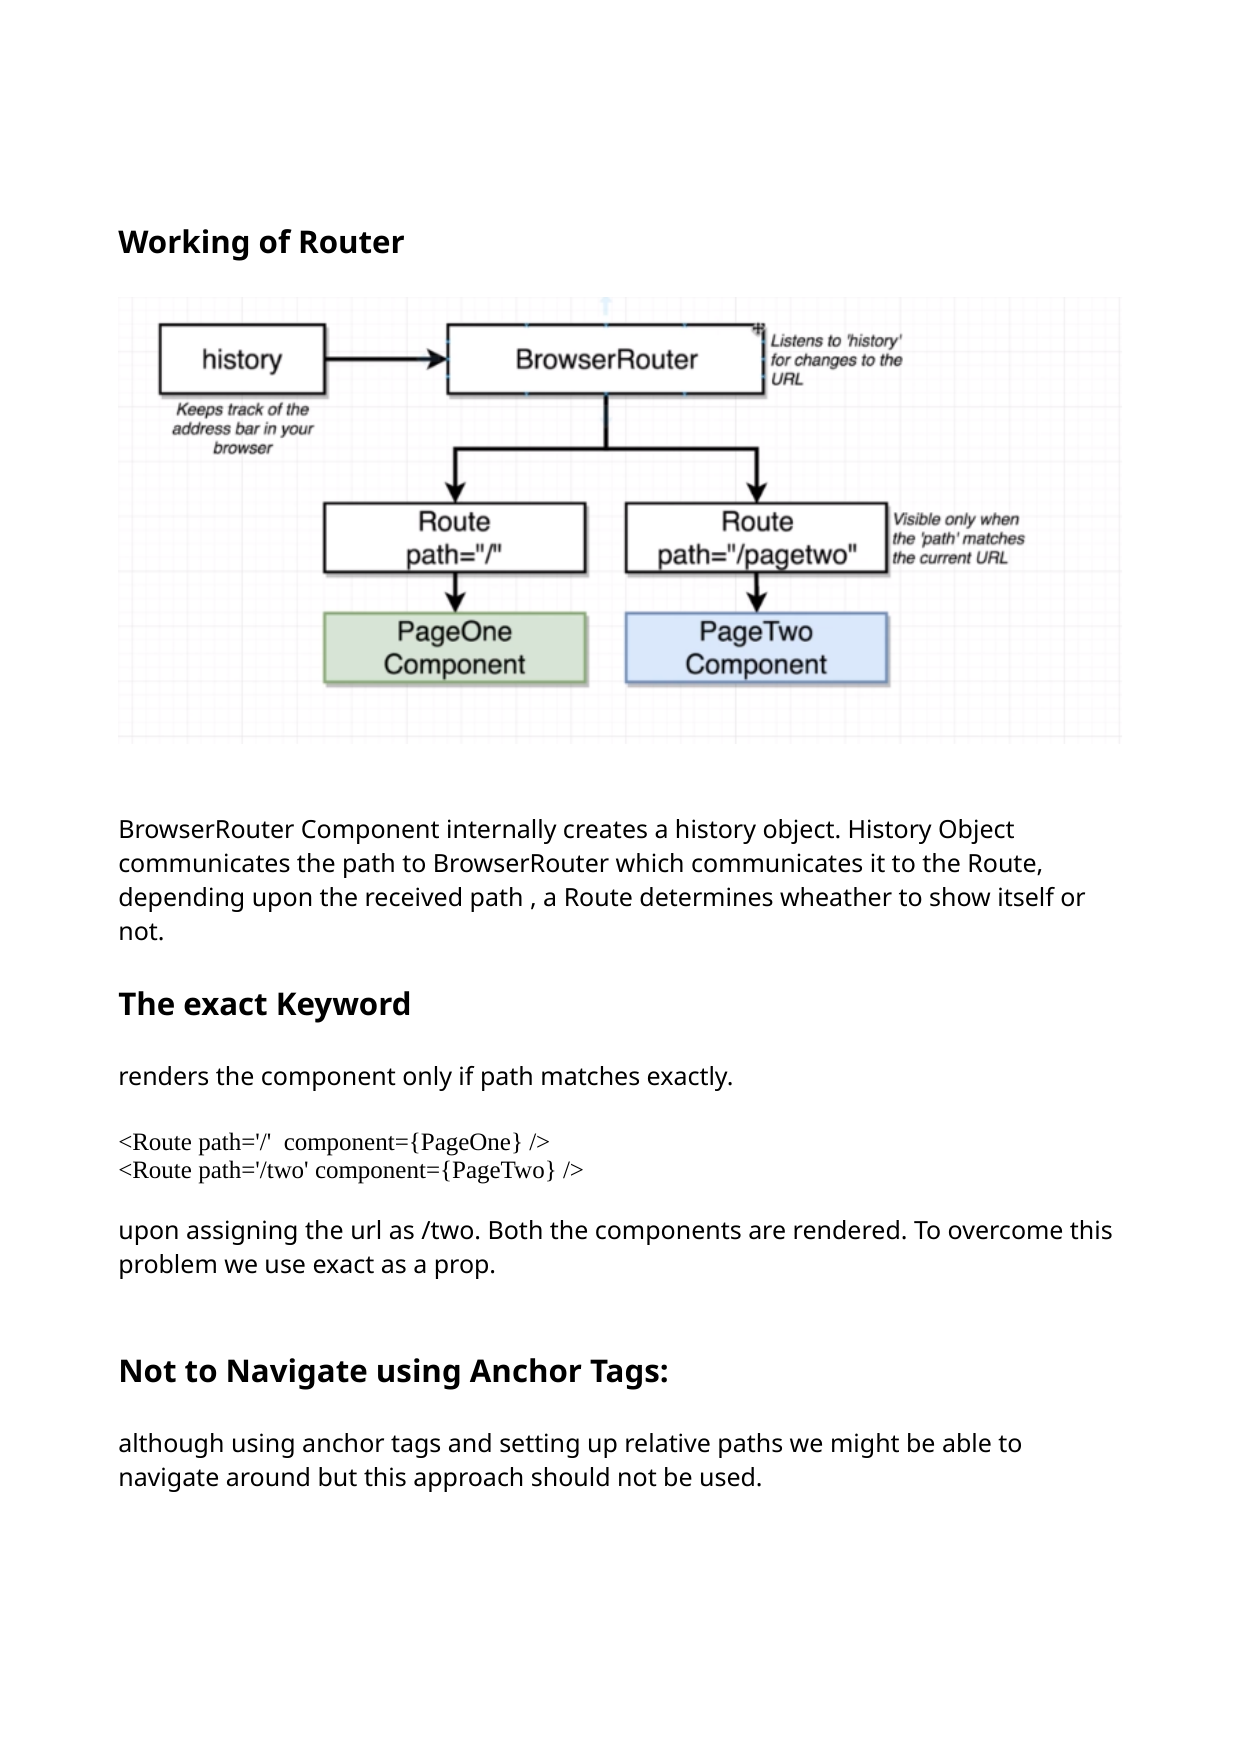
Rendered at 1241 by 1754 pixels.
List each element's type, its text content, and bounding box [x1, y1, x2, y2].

text Working of Router [118, 220, 1122, 263]
text BrowserRouter Component internally creates a history object. History Object communicates the path to BrowserRouter which communicates it to the Route, depending upon the received path , a Route determines wheather to show itself or not. [118, 811, 1122, 948]
text although using anchor tags and setting up relative paths we might be able to navigate around but this approach should not be used. [118, 1426, 1122, 1494]
text <Route path='/' component={PageOne} /> [118, 1127, 1122, 1155]
text renders the component only if path matches exactly. [118, 1058, 1122, 1092]
text The exact Keyword [118, 982, 1122, 1024]
text upon assigning the url as /two. Both the components are rendered. To overcome this problem we use exact as a prop. [118, 1213, 1122, 1281]
picture [118, 297, 1123, 744]
text Not to Navigate using Anchor Tags: [118, 1349, 1122, 1392]
text <Route path='/two' component={PageTwo} /> [118, 1155, 1122, 1184]
